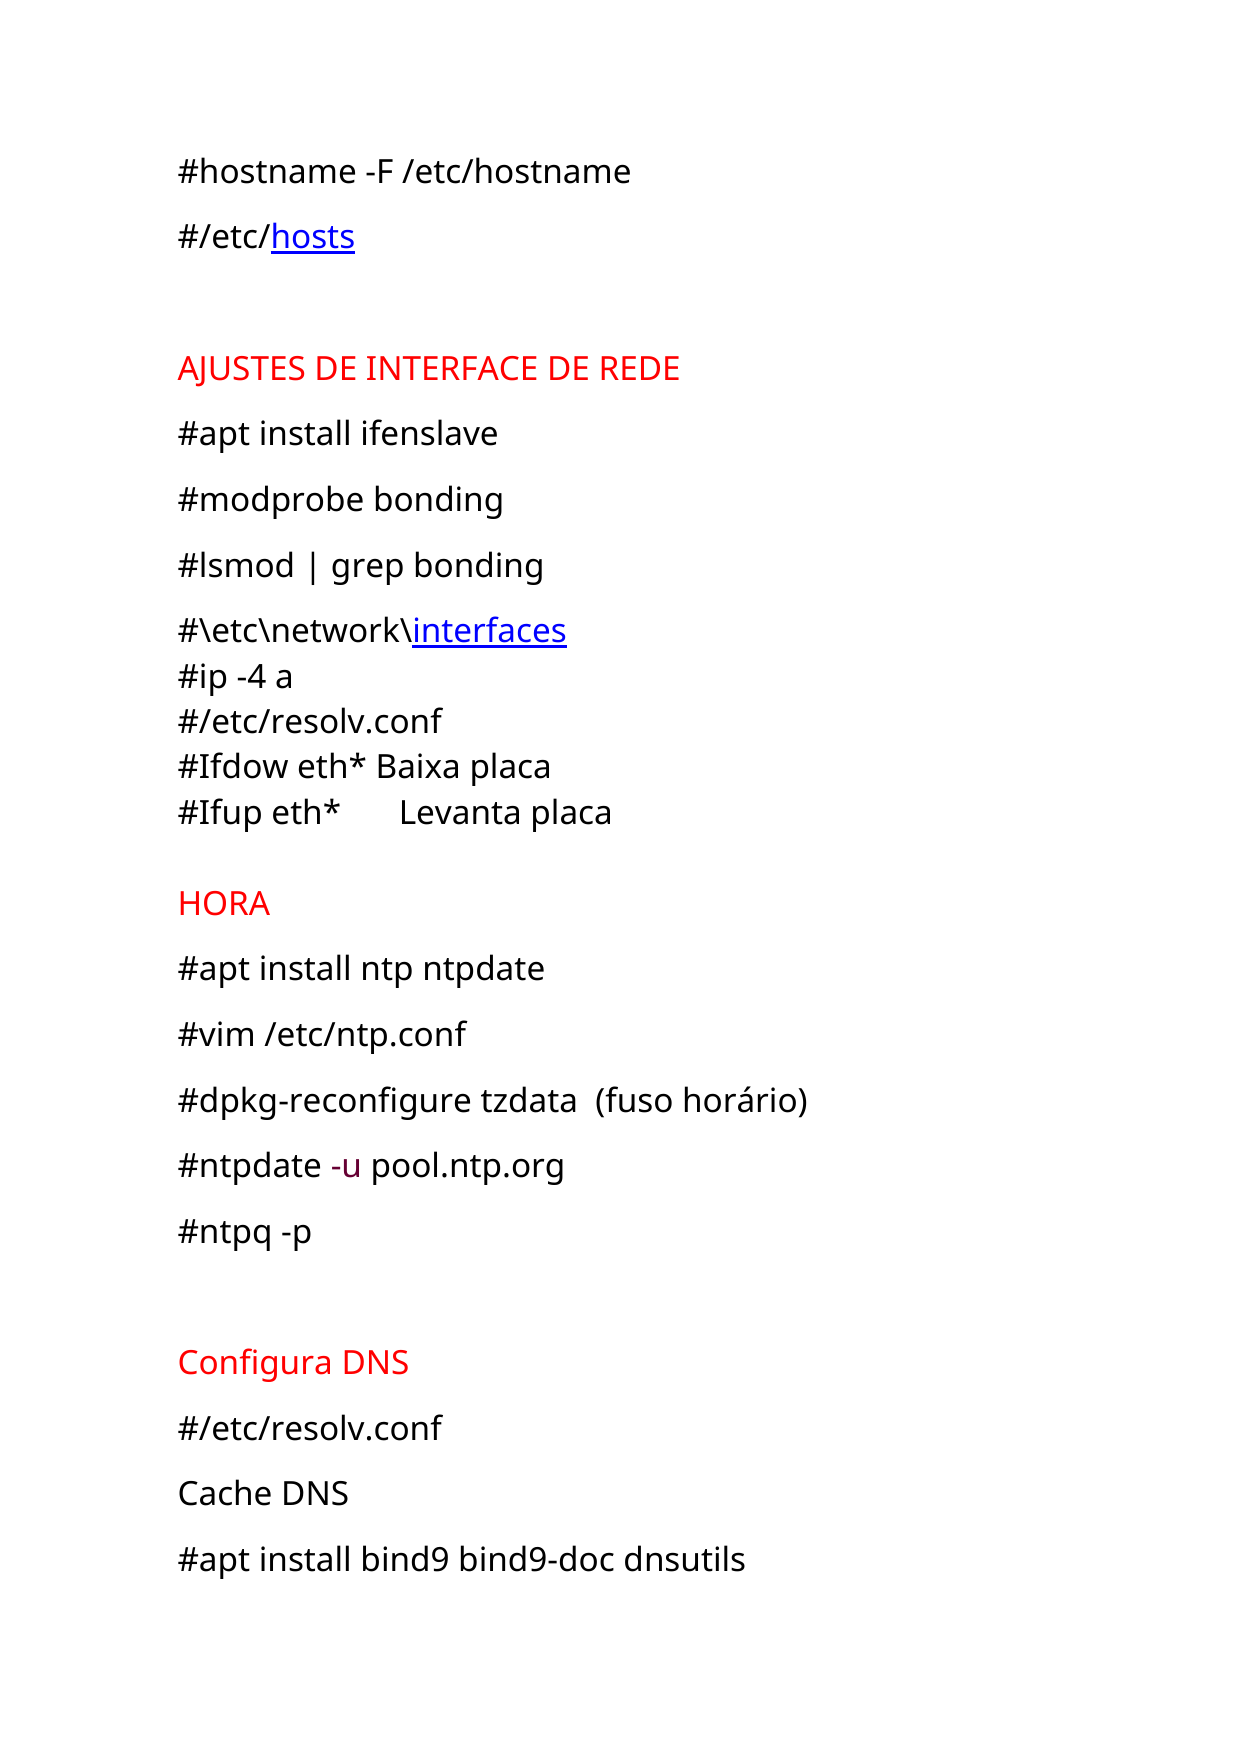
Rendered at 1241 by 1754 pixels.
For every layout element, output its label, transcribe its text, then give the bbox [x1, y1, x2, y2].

text #/etc/resolv.conf [177, 698, 1063, 743]
text #modprobe bonding [177, 476, 1063, 521]
text Configura DNS [177, 1339, 1063, 1384]
text #hostname -F /etc/hostname [177, 148, 1063, 193]
text #apt install ifenslave [177, 410, 1063, 456]
text #/etc/hosts [177, 213, 1063, 259]
text #vim /etc/ntp.conf [177, 1011, 1063, 1056]
text #dpkg-reconfigure tzdata (fuso horário) [177, 1076, 1063, 1122]
text #apt install bind9 bind9-doc dnsutils [177, 1536, 1063, 1581]
text #Ifup eth* Levanta placa [177, 789, 1063, 834]
text #ntpdate -u pool.ntp.org [177, 1142, 1063, 1187]
text #apt install ntp ntpdate [177, 945, 1063, 991]
text #ntpq -p [177, 1208, 1063, 1253]
text HORA [177, 879, 1063, 925]
text #/etc/resolv.conf [177, 1404, 1063, 1450]
text #Ifdow eth* Baixa placa [177, 743, 1063, 789]
text #ip -4 a [177, 652, 1063, 698]
text AJUSTES DE INTERFACE DE REDE [177, 344, 1063, 390]
text #\etc\network\interfaces [177, 607, 1063, 652]
text Cache DNS [177, 1470, 1063, 1516]
text #lsmod | grep bonding [177, 541, 1063, 587]
